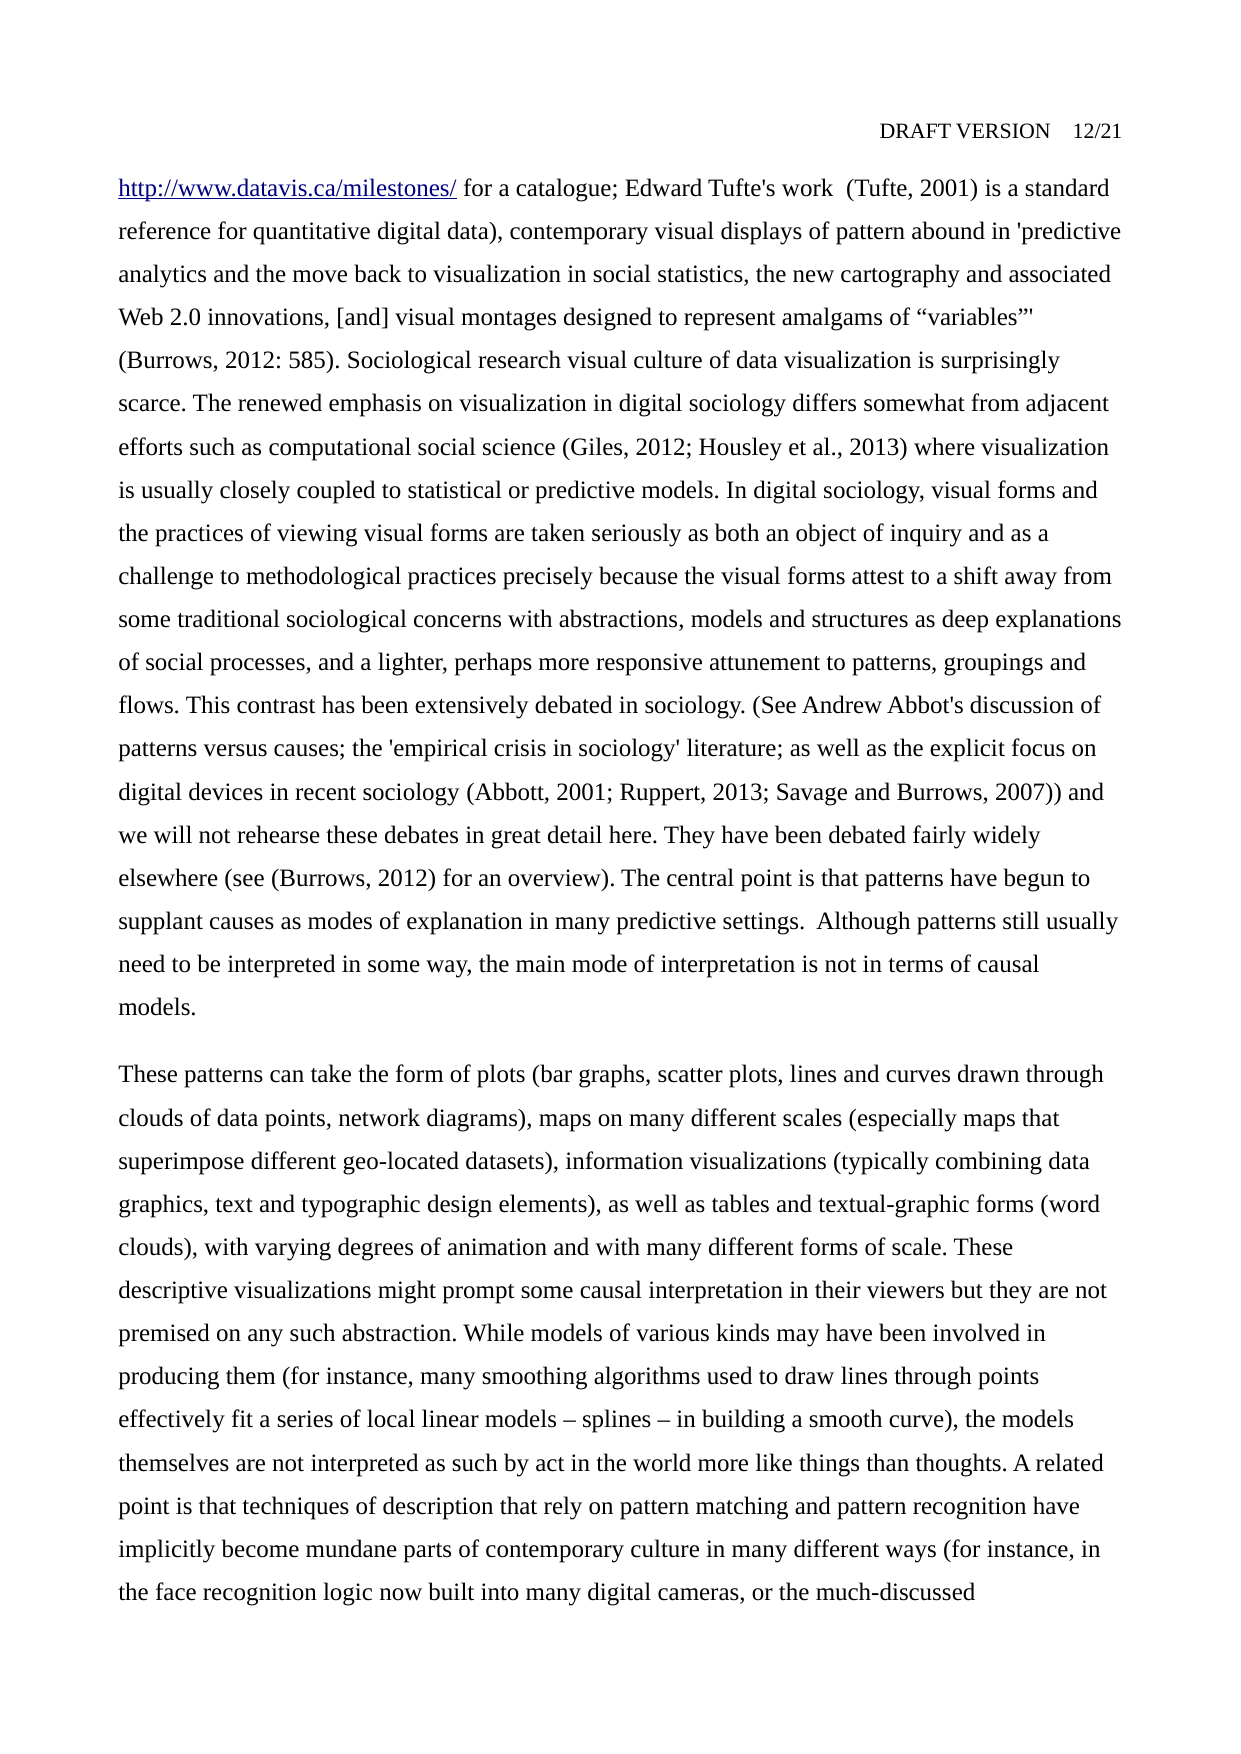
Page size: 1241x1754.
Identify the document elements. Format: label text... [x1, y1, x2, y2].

text http://www.datavis.ca/milestones/ for a catalogue; Edward Tufte's work (Tufte, 2001) is a standard reference for quantitative digital data), contemporary visual displays of pattern abound in 'predictive analytics and the move back to visualization in social statistics, the new cartography and associated Web 2.0 innovations, [and] visual montages designed to represent amalgams of “variables”' (Burrows, 2012: 585). Sociological research visual culture of data visualization is surprisingly scarce. The renewed emphasis on visualization in digital sociology differs somewhat from adjacent efforts such as computational social science (Giles, 2012; Housley et al., 2013) where visualization is usually closely coupled to statistical or predictive models. In digital sociology, visual forms and the practices of viewing visual forms are taken seriously as both an object of inquiry and as a challenge to methodological practices precisely because the visual forms attest to a shift away from some traditional sociological concerns with abstractions, models and structures as deep explanations of social processes, and a lighter, perhaps more responsive attunement to patterns, groupings and flows. This contrast has been extensively debated in sociology. (See Andrew Abbot's discussion of patterns versus causes; the 'empirical crisis in sociology' literature; as well as the explicit focus on digital devices in recent sociology (Abbott, 2001; Ruppert, 2013; Savage and Burrows, 2007)) and we will not rehearse these debates in great detail here. They have been debated fairly widely elsewhere (see (Burrows, 2012) for an overview). The central point is that patterns have begun to supplant causes as modes of explanation in many predictive settings. Although patterns still usually need to be interpreted in some way, the main mode of interpretation is not in terms of causal models. [118, 173, 1122, 1021]
text These patterns can take the form of plots (bar graphs, scatter plots, lines and curves drawn through clouds of data points, network diagrams), maps on many different scales (especially maps that superimpose different geo-located datasets), information visualizations (typically combining data graphics, text and typographic design elements), as well as tables and textual-graphic forms (word clouds), with varying degrees of animation and with many different forms of scale. These descriptive visualizations might prompt some causal interpretation in their viewers but they are not premised on any such abstraction. While models of various kinds may have been involved in producing them (for instance, many smoothing algorithms used to draw lines through points effectively fit a series of local linear models – splines – in building a smooth curve), the models themselves are not interpreted as such by act in the world more like things than thoughts. A related point is that techniques of description that rely on pattern matching and pattern recognition have implicitly become mundane parts of contemporary culture in many different ways (for instance, in the face recognition logic now built into many digital cameras, or the much-discussed [118, 1059, 1122, 1606]
